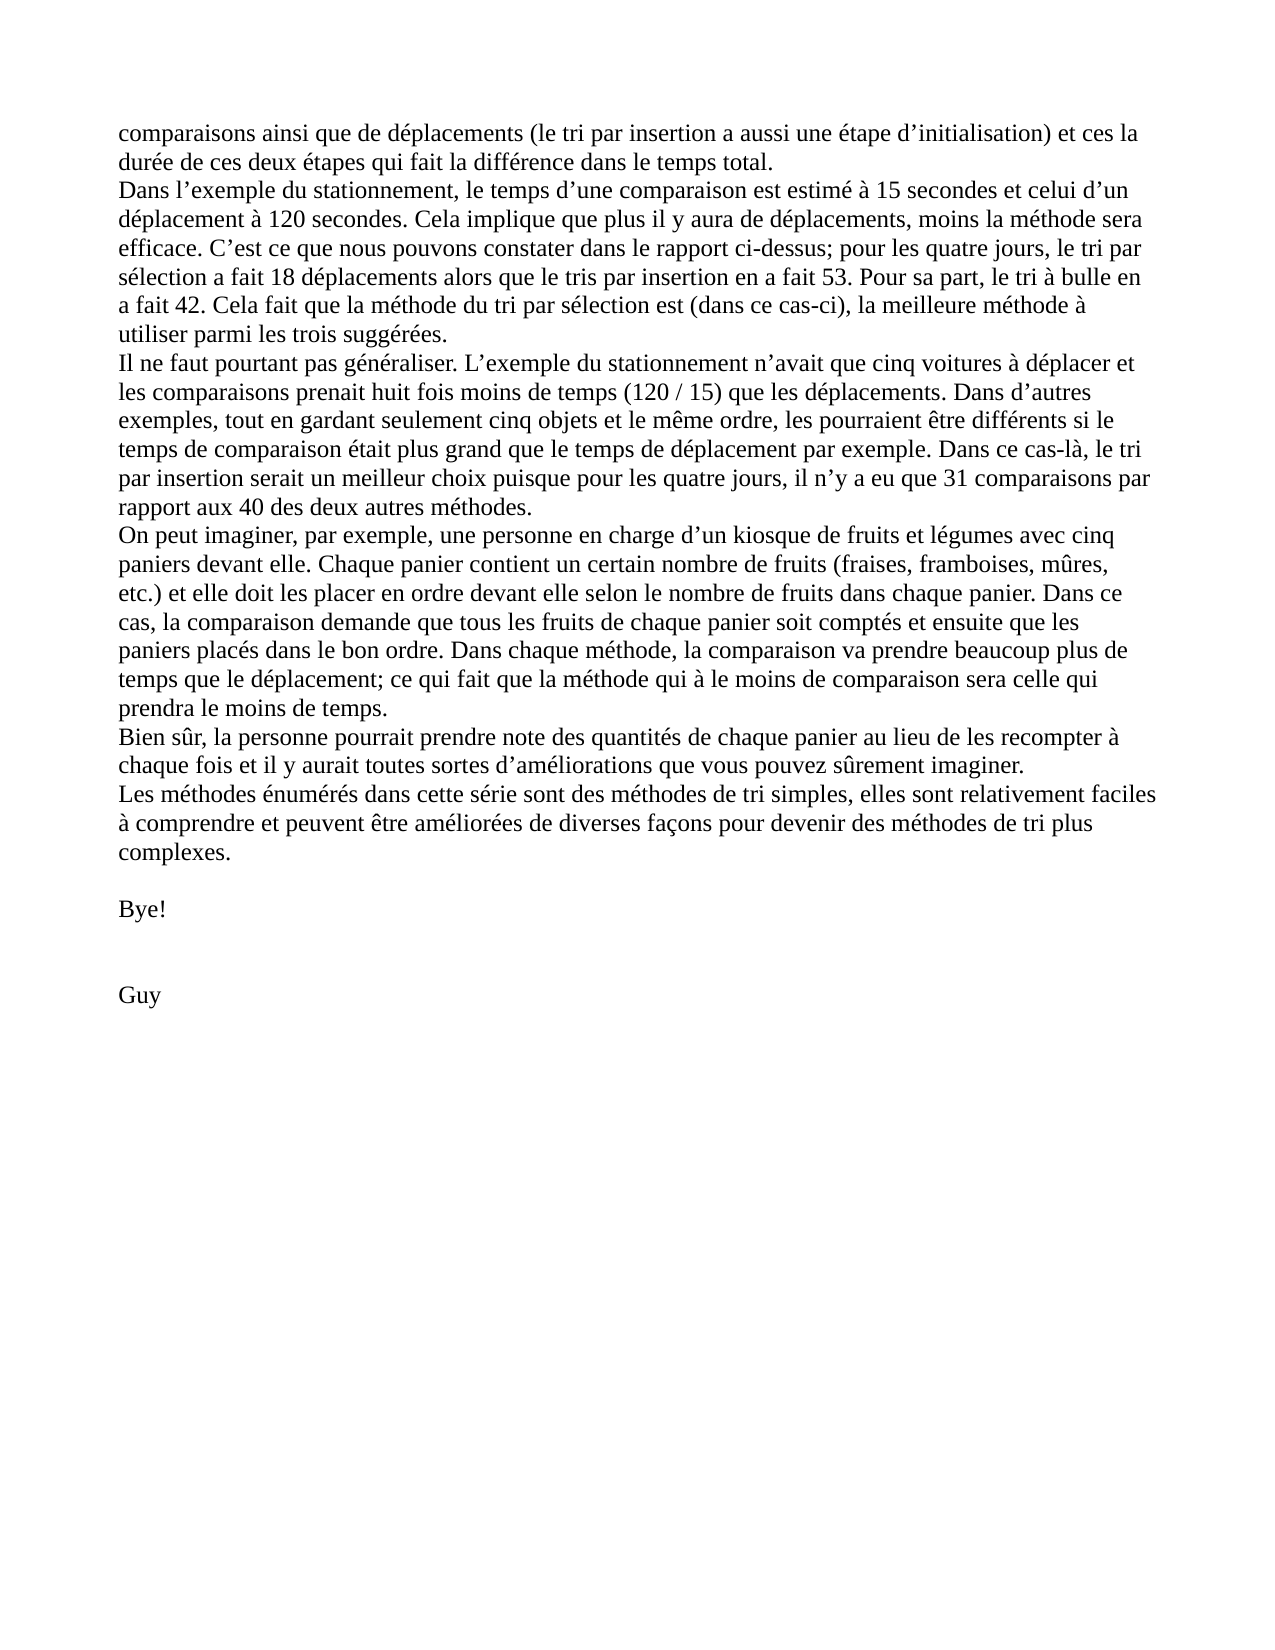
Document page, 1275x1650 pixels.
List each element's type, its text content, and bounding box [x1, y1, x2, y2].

text Dans l’exemple du stationnement, le temps d’une comparaison est estimé à 15 secondes et celui d’un déplacement à 120 secondes. Cela implique que plus il y aura de déplacements, moins la méthode sera efficace. C’est ce que nous pouvons constater dans le rapport ci-dessus; pour les quatre jours, le tri par sélection a fait 18 déplacements alors que le tris par insertion en a fait 53. Pour sa part, le tri à bulle en a fait 42. Cela fait que la méthode du tri par sélection est (dans ce cas-ci), la meilleure méthode à utiliser parmi les trois suggérées. [118, 176, 1157, 348]
text On peut imaginer, par exemple, une personne en charge d’un kiosque de fruits et légumes avec cinq paniers devant elle. Chaque panier contient un certain nombre de fruits (fraises, framboises, mûres, etc.) et elle doit les placer en ordre devant elle selon le nombre de fruits dans chaque panier. Dans ce cas, la comparaison demande que tous les fruits de chaque panier soit comptés et ensuite que les paniers placés dans le bon ordre. Dans chaque méthode, la comparaison va prendre beaucoup plus de temps que le déplacement; ce qui fait que la méthode qui à le moins de comparaison sera celle qui prendra le moins de temps. [118, 521, 1157, 722]
text Bien sûr, la personne pourrait prendre note des quantités de chaque panier au lieu de les recompter à chaque fois et il y aurait toutes sortes d’améliorations que vous pouvez sûrement imaginer. [118, 722, 1157, 779]
text Bye! [118, 894, 1157, 923]
text Il ne faut pourtant pas généraliser. L’exemple du stationnement n’avait que cinq voitures à déplacer et les comparaisons prenait huit fois moins de temps (120 / 15) que les déplacements. Dans d’autres exemples, tout en gardant seulement cinq objets et le même ordre, les pourraient être différents si le temps de comparaison était plus grand que le temps de déplacement par exemple. Dans ce cas-là, le tri par insertion serait un meilleur choix puisque pour les quatre jours, il n’y a eu que 31 comparaisons par rapport aux 40 des deux autres méthodes. [118, 348, 1157, 521]
text Les méthodes énumérés dans cette série sont des méthodes de tri simples, elles sont relativement faciles à comprendre et peuvent être améliorées de diverses façons pour devenir des méthodes de tri plus complexes. [118, 779, 1157, 866]
text Guy [118, 981, 1157, 1009]
text comparaisons ainsi que de déplacements (le tri par insertion a aussi une étape d’initialisation) et ces la durée de ces deux étapes qui fait la différence dans le temps total. [118, 118, 1157, 176]
